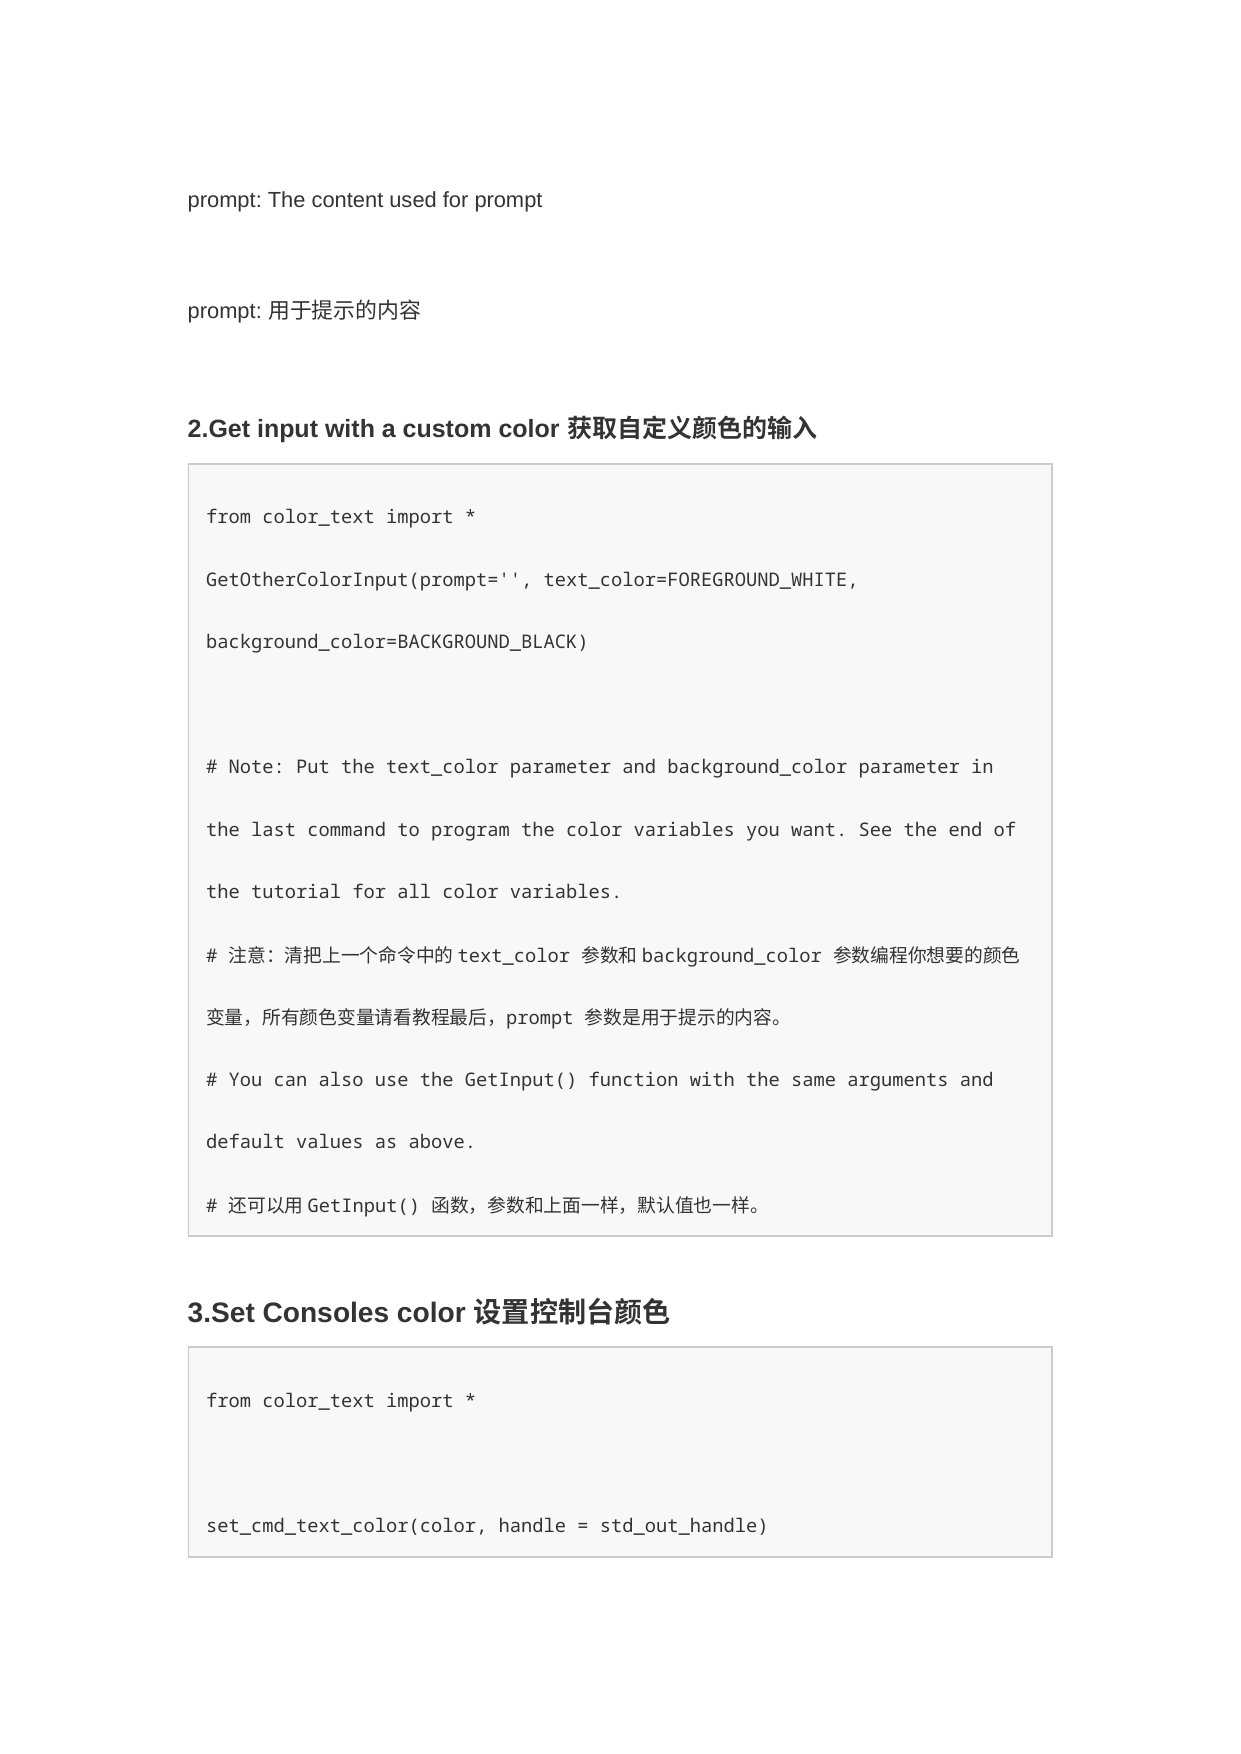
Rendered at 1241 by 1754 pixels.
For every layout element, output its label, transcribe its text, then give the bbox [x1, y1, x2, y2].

text from color_text import * [189, 465, 1051, 525]
text GetOtherColorInput(prompt='', text_color=FOREGROUND_WHITE, background_color=BACKGROUND_BLACK) [189, 525, 1051, 650]
text 3.Set Consoles color 设置控制台颜色 [187, 1268, 1053, 1331]
text set_cmd_text_color(color, handle = std_out_handle) [189, 1471, 1051, 1556]
text # You can also use the GetInput() function with the same arguments and default values as above. [189, 1025, 1051, 1150]
text # 还可以用 GetInput() 函数，参数和上面一样，默认值也一样。 [189, 1150, 1051, 1235]
text from color_text import * [189, 1348, 1051, 1409]
text prompt: 用于提示的内容 [187, 268, 1053, 330]
text # 注意：清把上一个命令中的 text_color 参数和 background_color 参数编程你想要的颜色变量，所有颜色变量请看教程最后，prompt 参数是用于提示的内容。 [189, 900, 1051, 1025]
text 2.Get input with a custom color 获取自定义颜色的输入 [187, 385, 1053, 447]
text prompt: The content used for prompt [187, 158, 1053, 221]
text # Note: Put the text_color parameter and background_color parameter in the last command to program the color variables you want. See the end of the tutorial for all color variables. [189, 713, 1051, 900]
